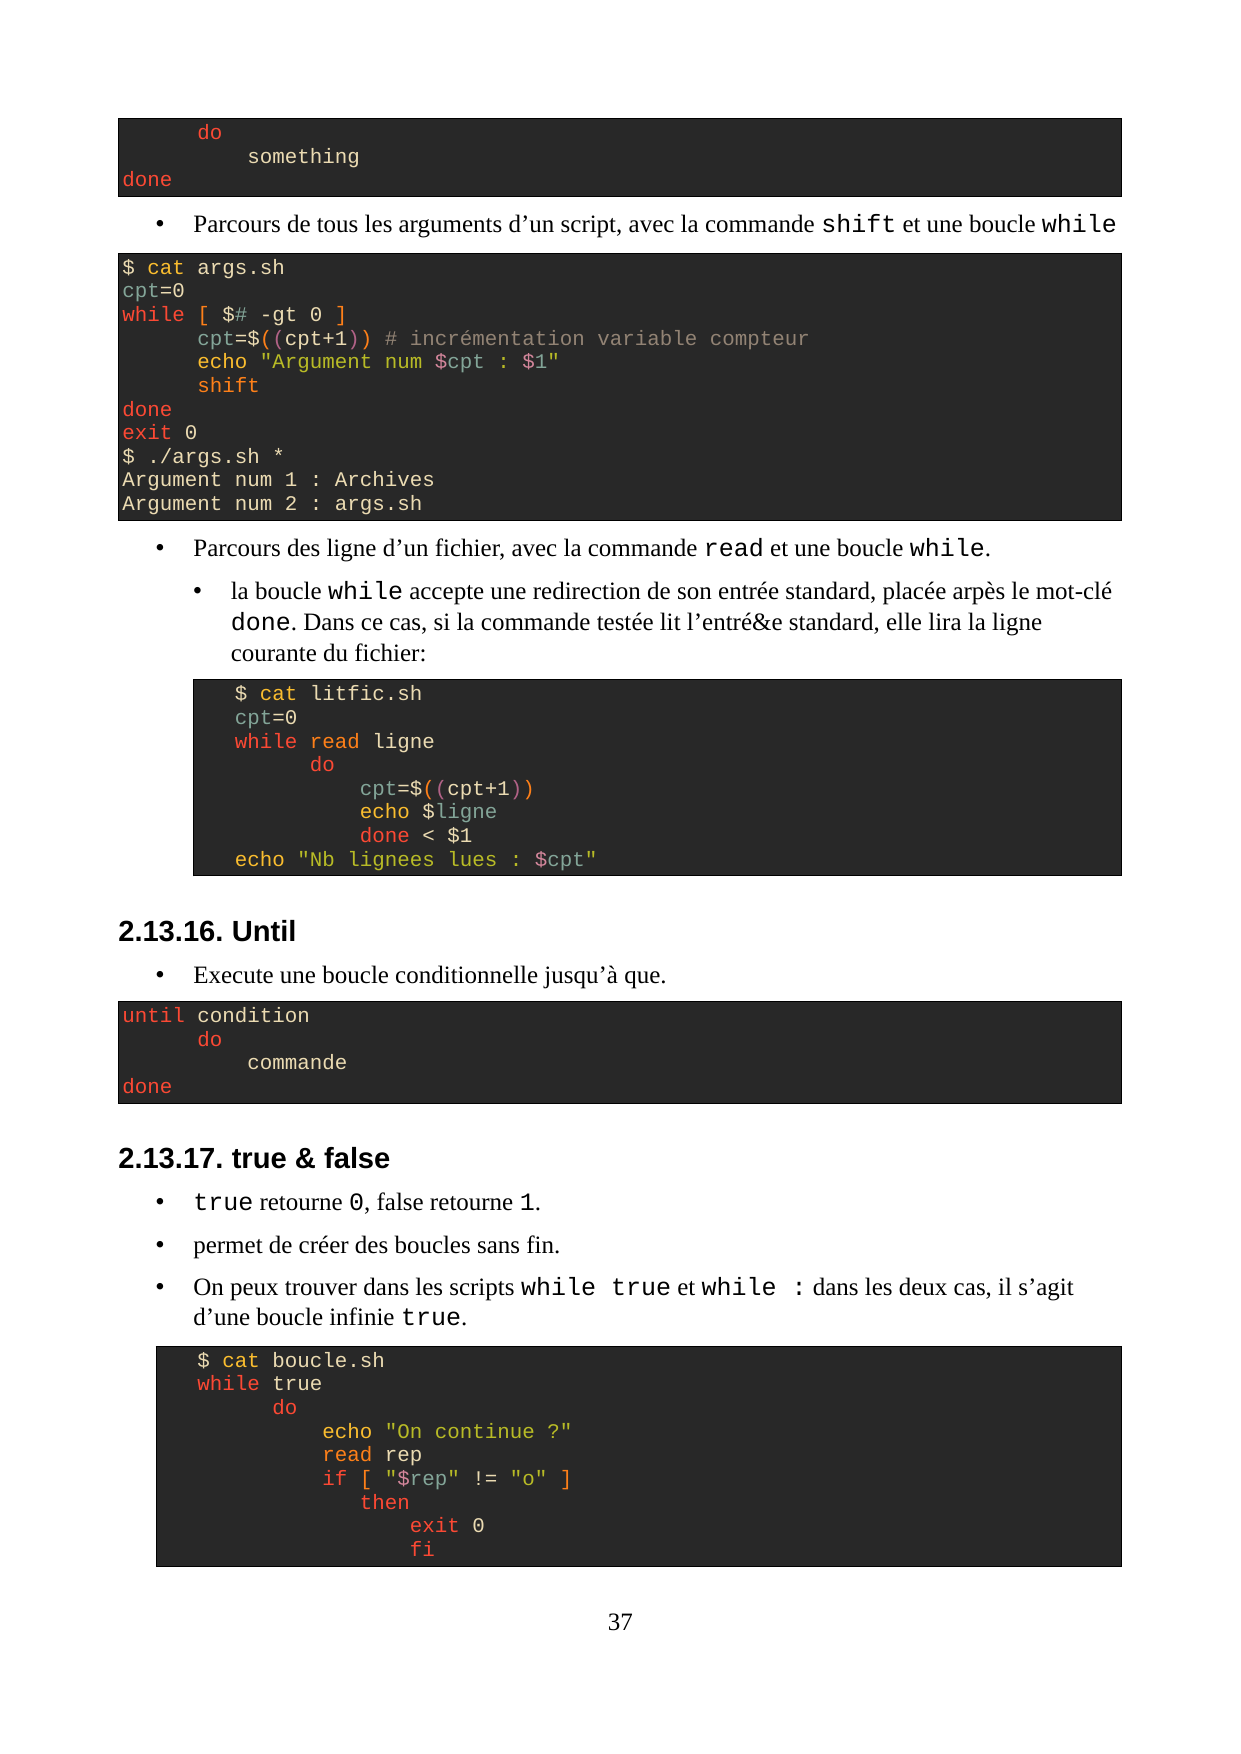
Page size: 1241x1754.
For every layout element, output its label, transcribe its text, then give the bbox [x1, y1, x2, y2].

text cpt=0 [119, 276, 1121, 300]
list la boucle while accepte une redirection de son entrée standard, placée arpès le mot-clé done. Dans ce cas, si la commande testée lit l’entré&e standard, elle lira la ligne courante du fichier: [193, 576, 1122, 667]
list cpt=0 [194, 703, 1121, 727]
text commande [119, 1048, 1121, 1072]
list $ cat litfic.sh [194, 680, 1121, 703]
text do [119, 1025, 1121, 1048]
list Parcours de tous les arguments d’un script, avec la commande shift et une boucle while [156, 209, 1122, 240]
list Execute une boucle conditionnelle jusqu’à que. [156, 960, 1122, 989]
list do [194, 750, 1121, 774]
text echo "Argument num $cpt : $1" [119, 347, 1121, 371]
list cpt=$((cpt+1)) [194, 774, 1121, 798]
list echo "Nb lignees lues : $cpt" [194, 845, 1121, 875]
list $ cat boucle.sh [157, 1347, 1121, 1369]
subtitle true & false [118, 1141, 1122, 1174]
text done [119, 1072, 1121, 1103]
list echo "On continue ?" [157, 1417, 1121, 1440]
list On peux trouver dans les scripts while true et while : dans les deux cas, il s’agit d’une boucle infinie true. [156, 1272, 1122, 1333]
text something [119, 142, 1121, 165]
list do [157, 1393, 1121, 1417]
list exit 0 [157, 1511, 1121, 1535]
text done [119, 165, 1121, 196]
text shift [119, 371, 1121, 394]
text $ ./args.sh * [119, 442, 1121, 466]
list read rep [157, 1440, 1121, 1464]
text Argument num 2 : args.sh [119, 489, 1121, 520]
list if [ "$rep" != "o" ] [157, 1464, 1121, 1488]
text Argument num 1 : Archives [119, 466, 1121, 489]
text exit 0 [119, 418, 1121, 442]
list done < $1 [194, 821, 1121, 845]
subtitle Until [118, 914, 1122, 947]
list true retourne 0, false retourne 1. [156, 1187, 1122, 1218]
list while read ligne [194, 727, 1121, 750]
text while [ $# -gt 0 ] [119, 300, 1121, 324]
text $ cat args.sh [119, 254, 1121, 276]
list echo $ligne [194, 798, 1121, 821]
list fi [157, 1535, 1121, 1566]
list then [157, 1488, 1121, 1511]
list while true [157, 1369, 1121, 1393]
list permet de créer des boucles sans fin. [156, 1230, 1122, 1259]
text until condition [119, 1002, 1121, 1025]
text do [119, 119, 1121, 142]
text done [119, 394, 1121, 418]
list Parcours des ligne d’un fichier, avec la commande read et une boucle while. [156, 533, 1122, 564]
text cpt=$((cpt+1)) # incrémentation variable compteur [119, 324, 1121, 347]
